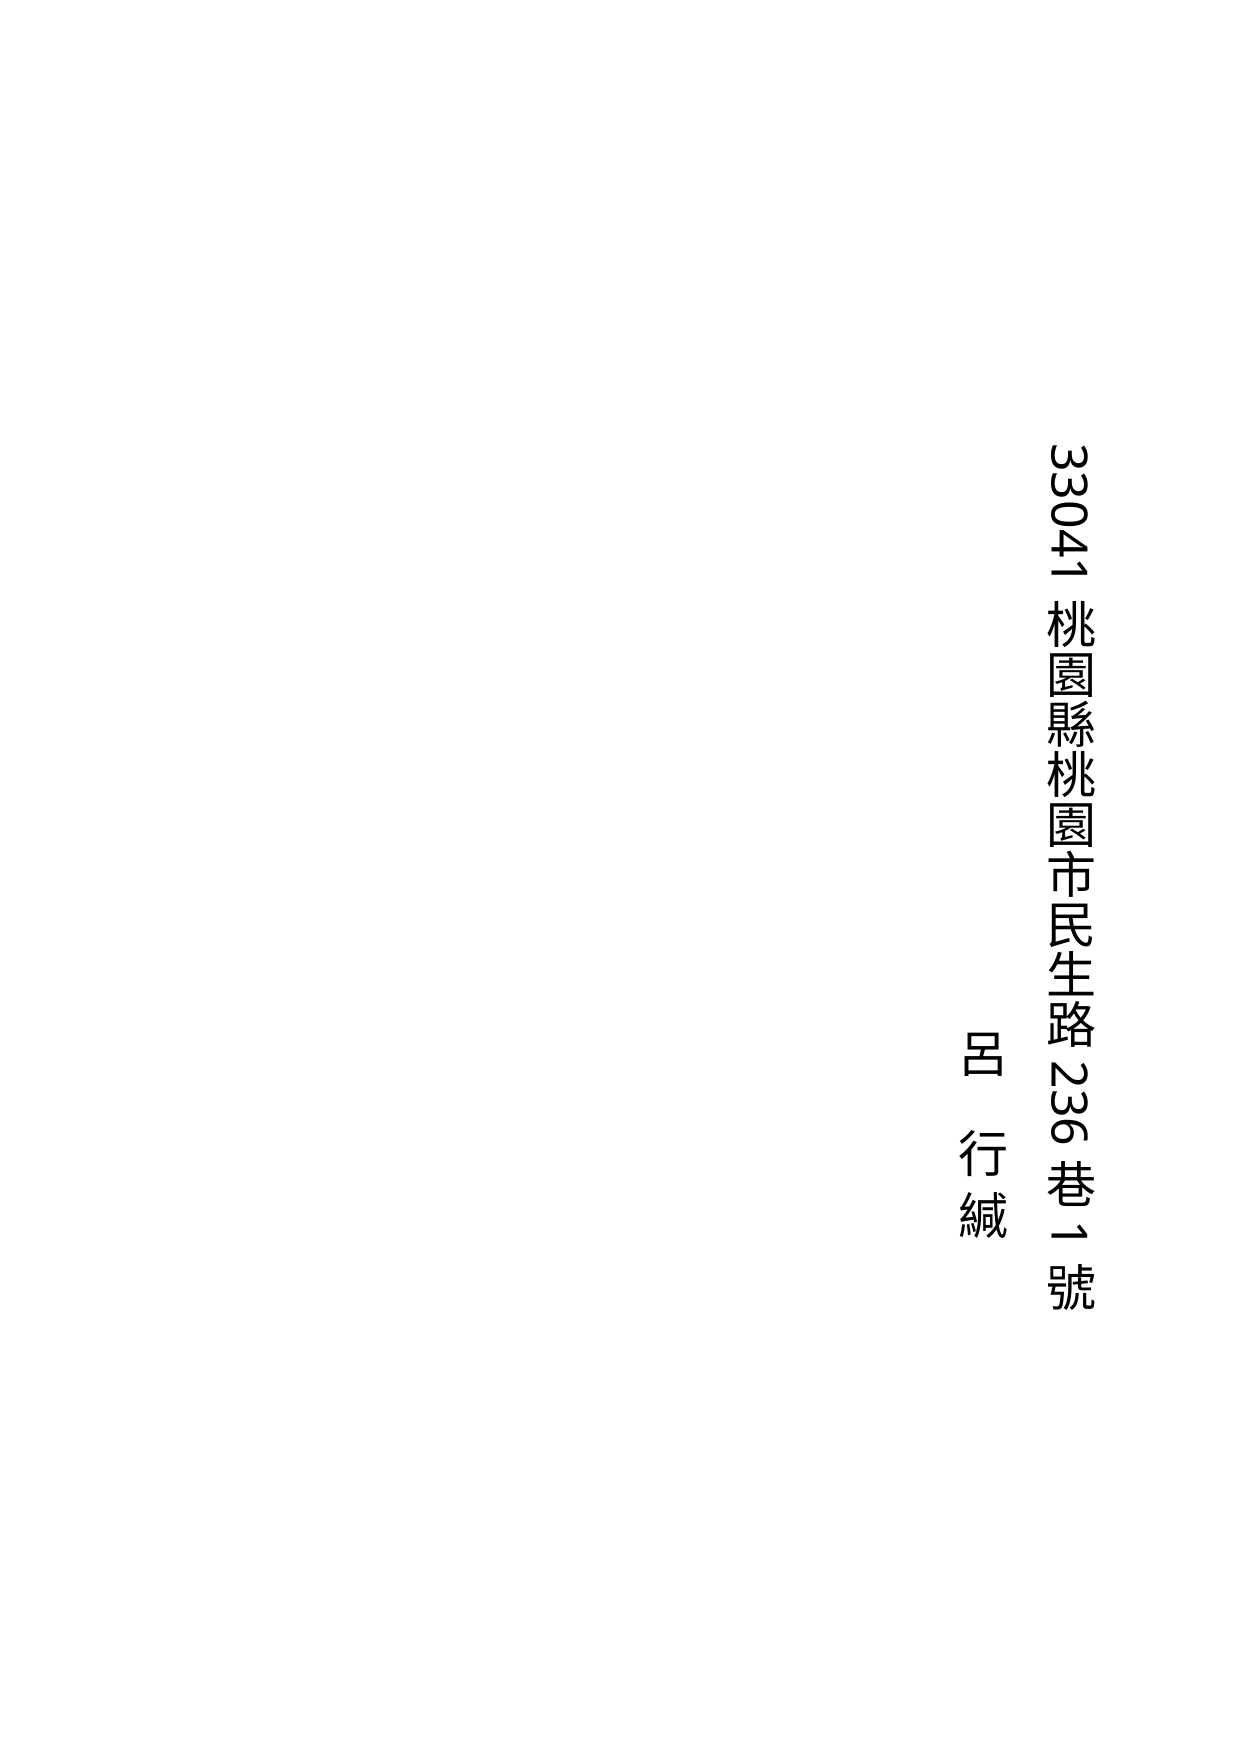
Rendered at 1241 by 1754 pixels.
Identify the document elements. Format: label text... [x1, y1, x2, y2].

text 33041 桃園縣桃園市民生路 236 巷 1 號 [1020, 118, 1122, 1636]
text 呂 行 緘 [947, 118, 1020, 1636]
